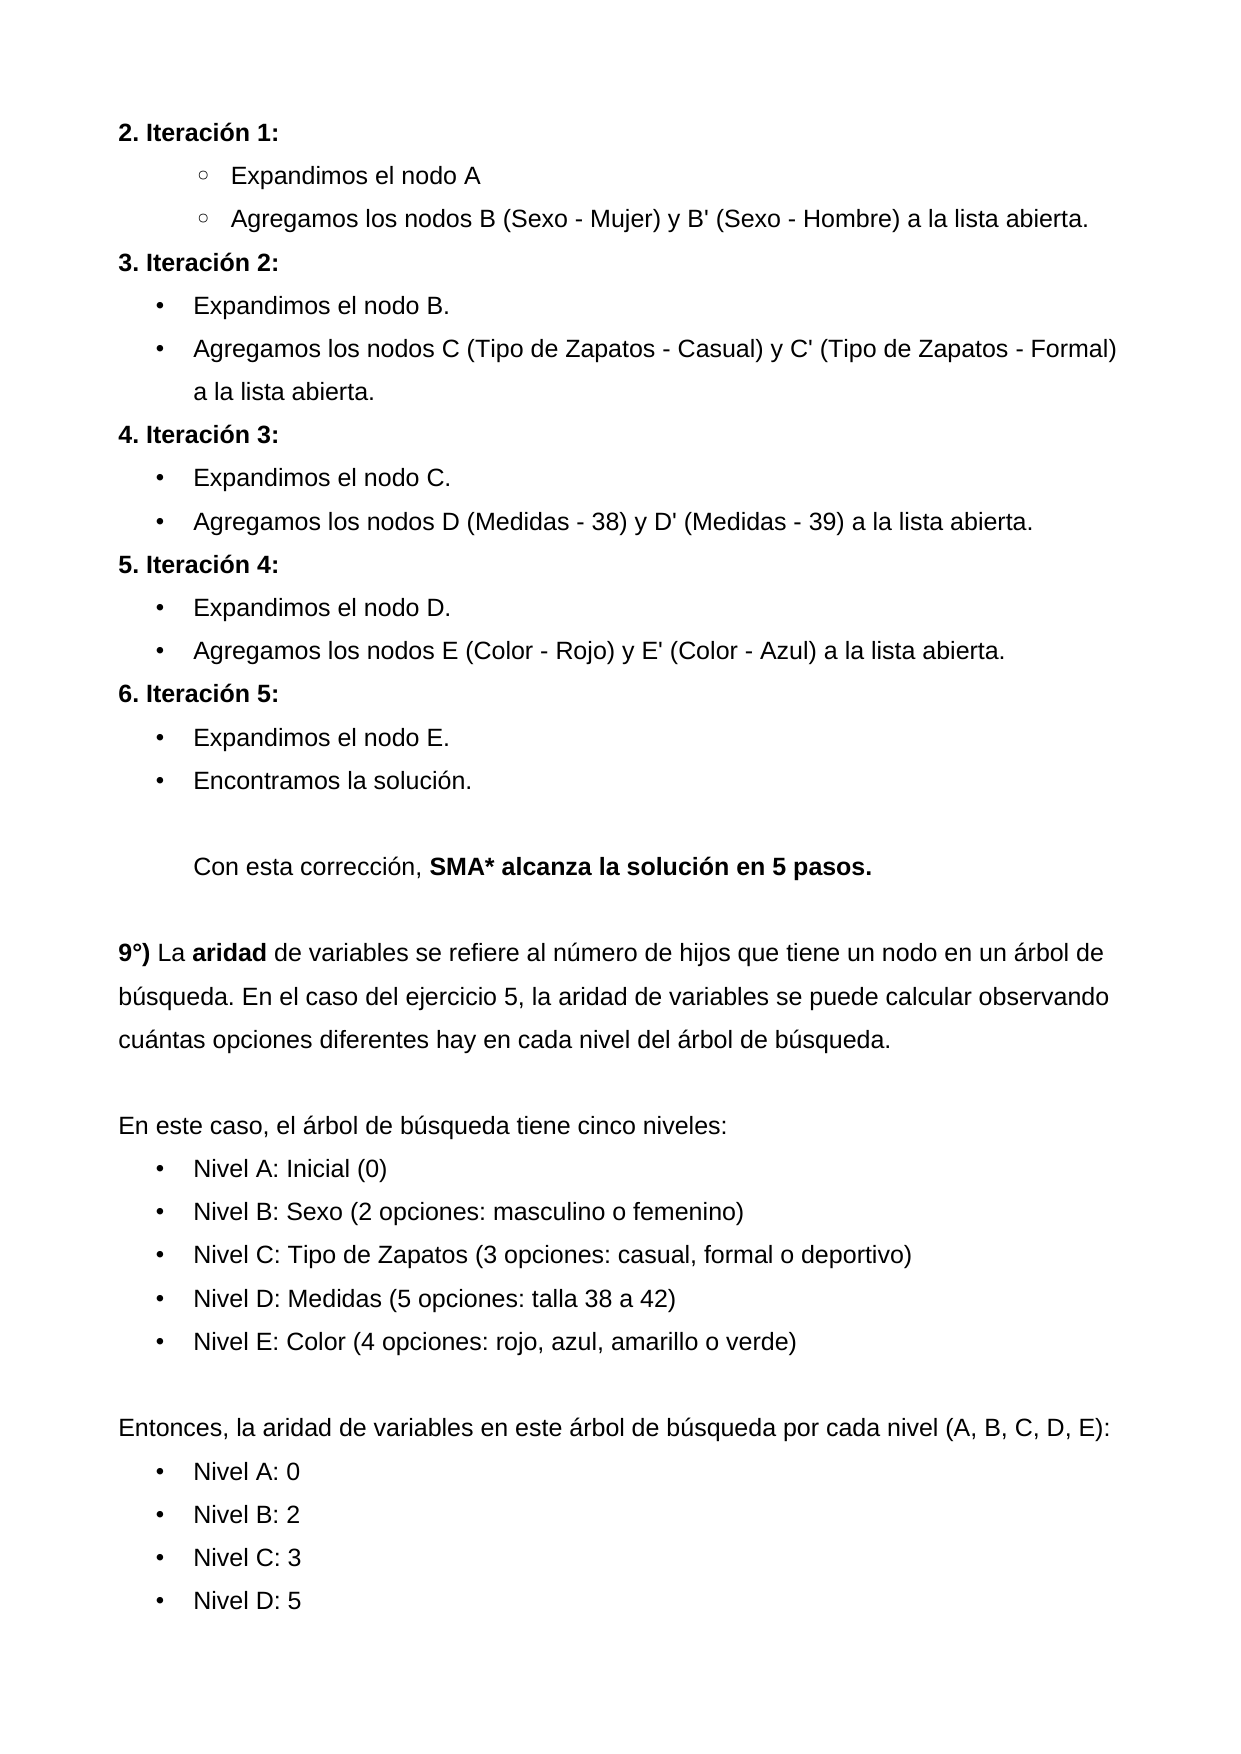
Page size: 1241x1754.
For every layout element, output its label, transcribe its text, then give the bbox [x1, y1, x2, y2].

list Encontramos la solución. [156, 766, 1122, 795]
list Nivel B: Sexo (2 opciones: masculino o femenino) [156, 1197, 1122, 1226]
list Expandimos el nodo C. [156, 463, 1122, 492]
text Con esta corrección, SMA* alcanza la solución en 5 pasos. [118, 852, 1122, 881]
list Nivel B: 2 [156, 1500, 1122, 1528]
list Agregamos los nodos D (Medidas - 38) y D' (Medidas - 39) a la lista abierta. [156, 507, 1122, 536]
text 3. Iteración 2: [118, 248, 1122, 276]
text Entonces, la aridad de variables en este árbol de búsqueda por cada nivel (A, B, C, D, E): [118, 1413, 1122, 1442]
list Nivel A: Inicial (0) [156, 1154, 1122, 1183]
list Nivel A: 0 [156, 1456, 1122, 1485]
text 4. Iteración 3: [118, 420, 1122, 449]
list Expandimos el nodo B. [156, 291, 1122, 319]
list Nivel D: Medidas (5 opciones: talla 38 a 42) [156, 1284, 1122, 1313]
list Nivel D: 5 [156, 1586, 1122, 1615]
list Expandimos el nodo A [193, 161, 1122, 190]
list Agregamos los nodos B (Sexo - Mujer) y B' (Sexo - Hombre) a la lista abierta. [193, 204, 1122, 233]
text 2. Iteración 1: [118, 118, 1122, 147]
list Agregamos los nodos C (Tipo de Zapatos - Casual) y C' (Tipo de Zapatos - Formal) a la lista abierta. [156, 334, 1122, 406]
text 5. Iteración 4: [118, 550, 1122, 579]
list Expandimos el nodo E. [156, 723, 1122, 751]
list Expandimos el nodo D. [156, 593, 1122, 622]
text 6. Iteración 5: [118, 679, 1122, 708]
list Nivel C: Tipo de Zapatos (3 opciones: casual, formal o deportivo) [156, 1241, 1122, 1269]
text En este caso, el árbol de búsqueda tiene cinco niveles: [118, 1111, 1122, 1140]
list Nivel E: Color (4 opciones: rojo, azul, amarillo o verde) [156, 1327, 1122, 1356]
list Nivel C: 3 [156, 1543, 1122, 1572]
text 9°) La aridad de variables se refiere al número de hijos que tiene un nodo en un árbol de búsqueda. En el caso del ejercicio 5, la aridad de variables se puede calcular observando cuántas opciones diferentes hay en cada nivel del árbol de búsqueda. [118, 938, 1122, 1053]
list Agregamos los nodos E (Color - Rojo) y E' (Color - Azul) a la lista abierta. [156, 636, 1122, 665]
